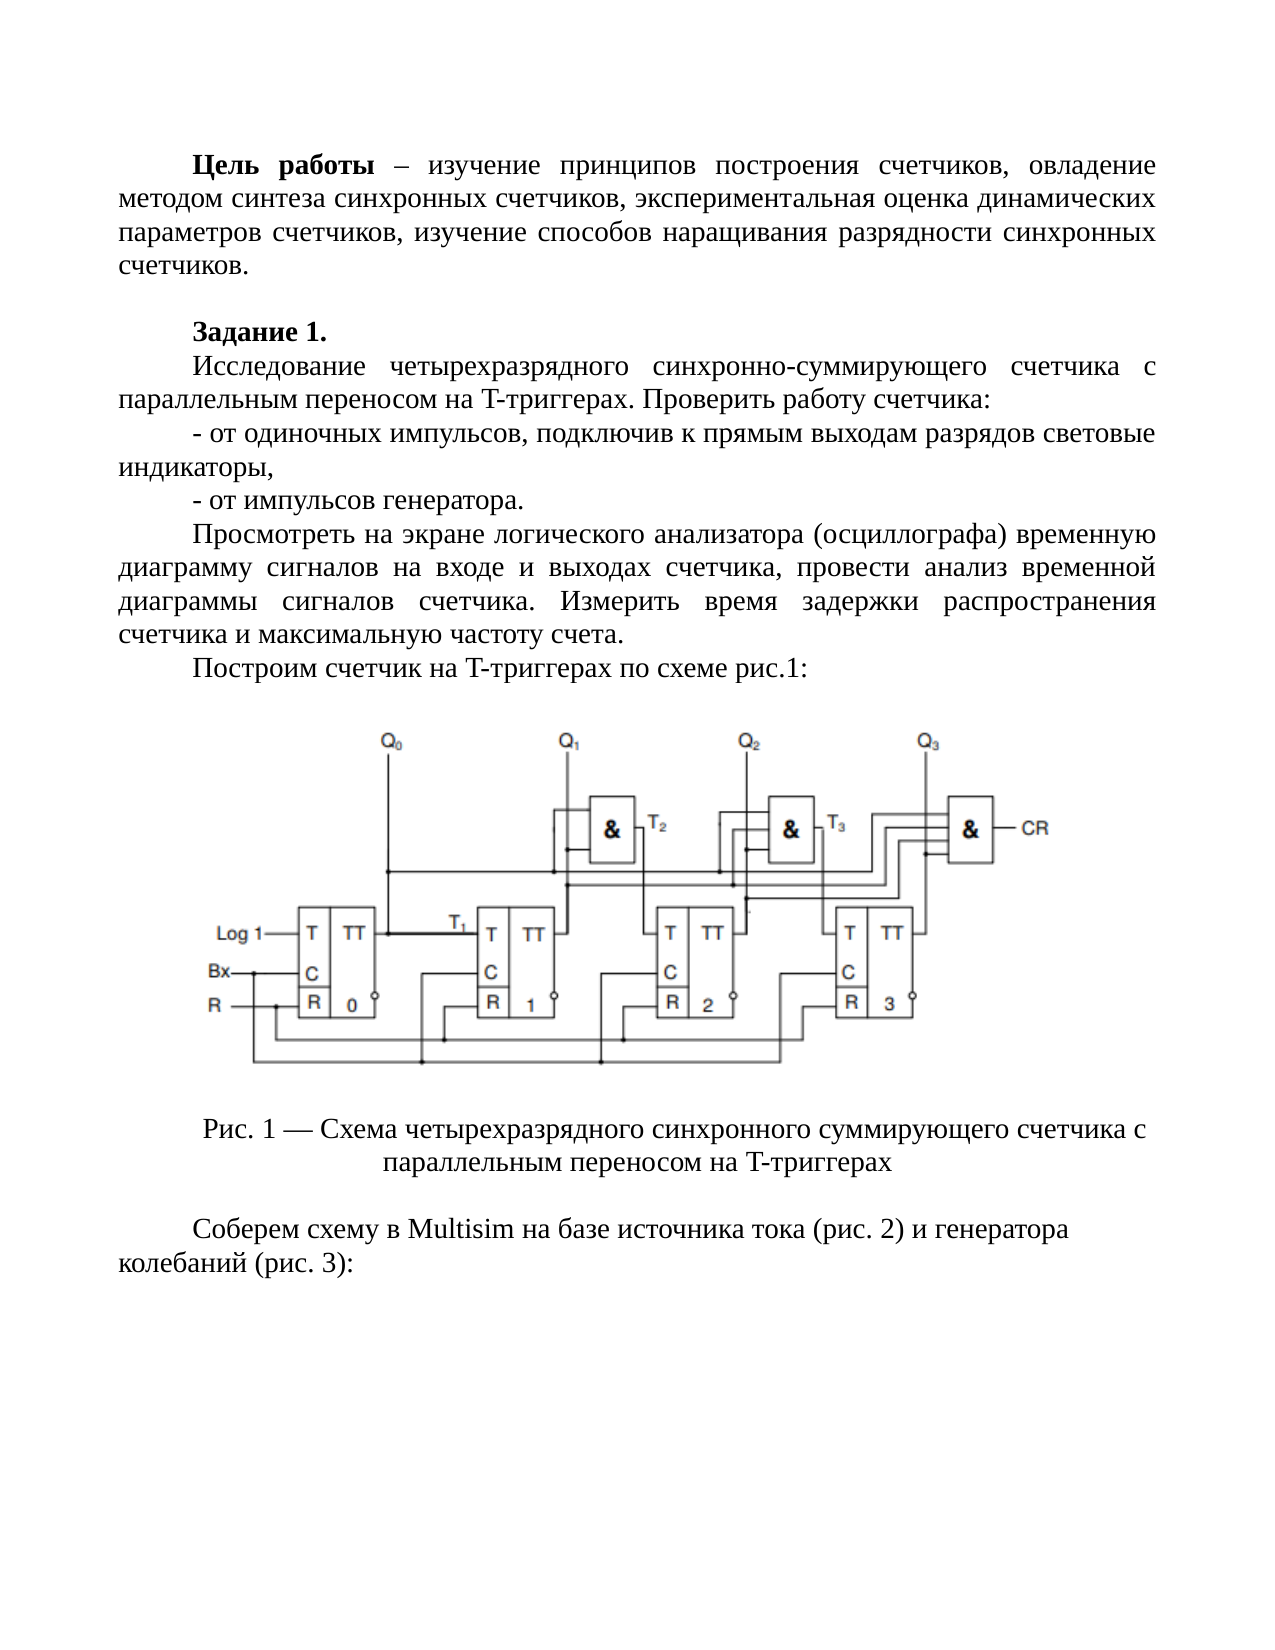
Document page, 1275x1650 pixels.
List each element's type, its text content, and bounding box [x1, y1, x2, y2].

text Рис. 1 — Схема четырехразрядного синхронного суммирующего счетчика с параллельным переносом на T-триггерах [118, 1111, 1157, 1178]
text Задание 1. [118, 314, 1157, 348]
text Построим счетчик на T-триггерах по схеме рис.1: [118, 650, 1157, 683]
text - от одиночных импульсов, подключив к прямым выходам разрядов световые индикаторы, [118, 415, 1157, 482]
text - от импульсов генератора. [118, 482, 1157, 516]
text Соберем схему в Multisim на базе источника тока (рис. 2) и генератора колебаний (рис. 3): [118, 1211, 1157, 1278]
picture [189, 683, 1086, 1078]
text Исследование четырехразрядного синхронно-суммирующего счетчика с параллельным переносом на T-триггерах. Проверить работу счетчика: [118, 348, 1157, 415]
text Цель работы – изучение принципов построения счетчиков, овладение методом синтеза синхронных счетчиков, экспериментальная оценка динамических параметров счетчиков, изучение способов наращивания разрядности синхронных счетчиков. [118, 147, 1157, 281]
text Просмотреть на экране логического анализатора (осциллографа) временную диаграмму сигналов на входе и выходах счетчика, провести анализ временной диаграммы сигналов счетчика. Измерить время задержки распространения счетчика и максимальную частоту счета. [118, 516, 1157, 650]
